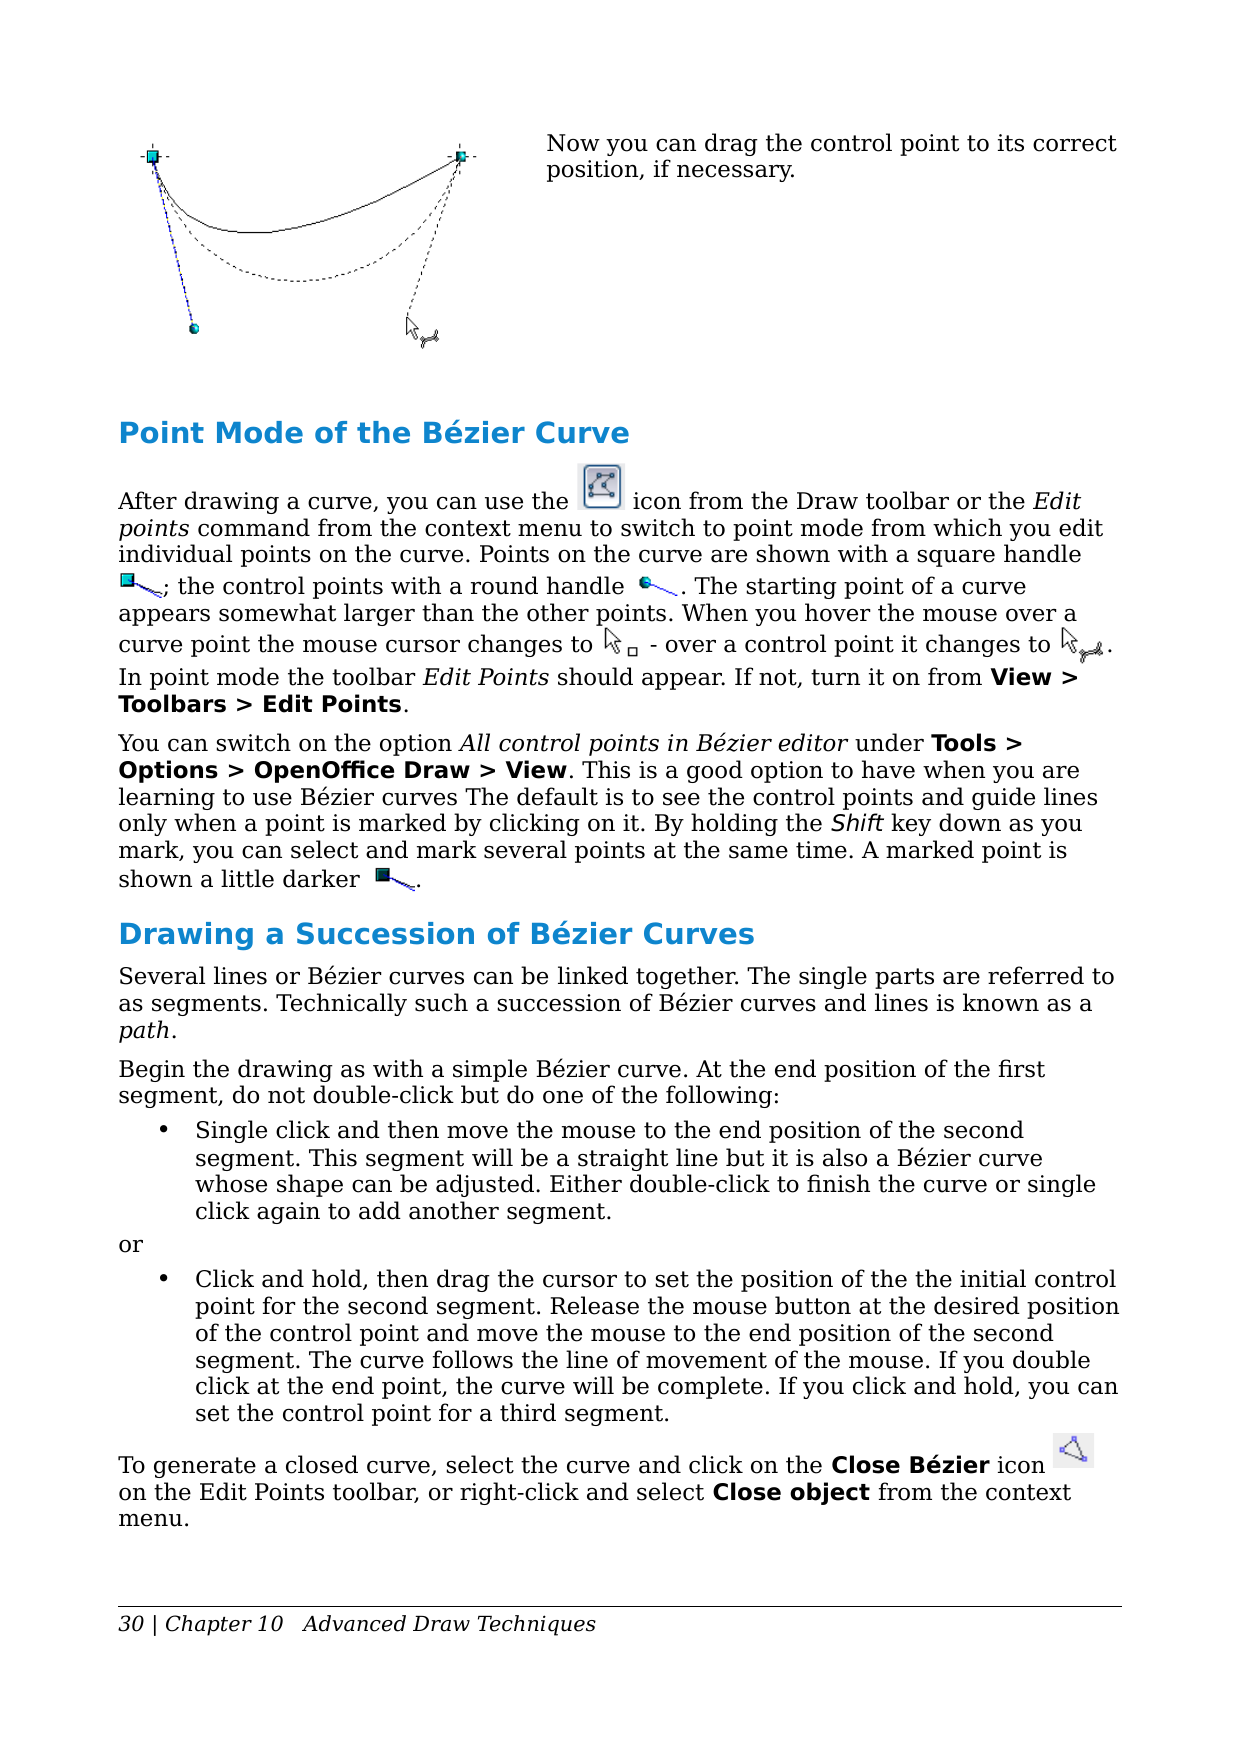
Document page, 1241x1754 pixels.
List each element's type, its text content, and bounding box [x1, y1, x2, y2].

picture [367, 863, 415, 893]
text To generate a closed curve, select the curve and click on the Close Bézier icon on the Edit Points toolbar, or right-click and select Close object from the context menu. [118, 1433, 1122, 1532]
list Begin the drawing as with a simple Bézier curve. At the end position of the first segment, do not double-click but do one of the following: [118, 1056, 1122, 1109]
picture [131, 130, 488, 360]
list You can switch on the option All control points in Bézier editor under Tools > Options > OpenOffice Draw > View. This is a good option to have when you are learning to use Bézier curves The default is to see the control points and guide lines only when a point is marked by clicking on it. By holding the Shift key down as you mark, you can select and mark several points at the same time. A marked point is shown a little darker . [118, 730, 1122, 893]
picture [118, 570, 163, 598]
picture [632, 568, 680, 596]
text After drawing a curve, you can use the icon from the Draw toolbar or the Edit points command from the context menu to switch to point mode from which you edit individual points on the curve. Points on the curve are shown with a square handle ; the control points with a round handle . The starting point of a curve appears somewhat larger than the other points. When you hover the mouse over a curve point the mouse cursor changes to - over a control point it changes to . In point mode the toolbar Edit Points should appear. If not, turn it on from View > Toolbars > Edit Points. [118, 463, 1122, 718]
picture [601, 627, 643, 658]
list Click and hold, then drag the cursor to set the position of the the initial control point for the second segment. Release the mouse button at the desired position of the control point and move the mouse to the end position of the second segment. The curve follows the line of movement of the mouse. If you double click at the end point, the curve will be complete. If you click and hold, you can set the control point for a third segment. [156, 1264, 1122, 1427]
picture [1058, 626, 1107, 665]
text Several lines or Bézier curves can be linked together. The single parts are referred to as segments. Technically such a succession of Bézier curves and lines is known as a path. [118, 963, 1122, 1043]
picture [576, 462, 626, 510]
table_cell [119, 118, 546, 364]
list or [118, 1231, 1122, 1258]
subtitle Drawing a Succession of Bézier Curves [118, 917, 1122, 951]
table_cell Now you can drag the control point to its correct position, if necessary. [546, 118, 1119, 364]
subtitle Point Mode of the Bézier Curve [118, 416, 1122, 450]
picture [1052, 1433, 1095, 1468]
list Single click and then move the mouse to the end position of the second segment. This segment will be a straight line but it is also a Bézier curve whose shape can be adjusted. Either double-click to finish the curve or single click again to add another segment. [156, 1116, 1122, 1225]
